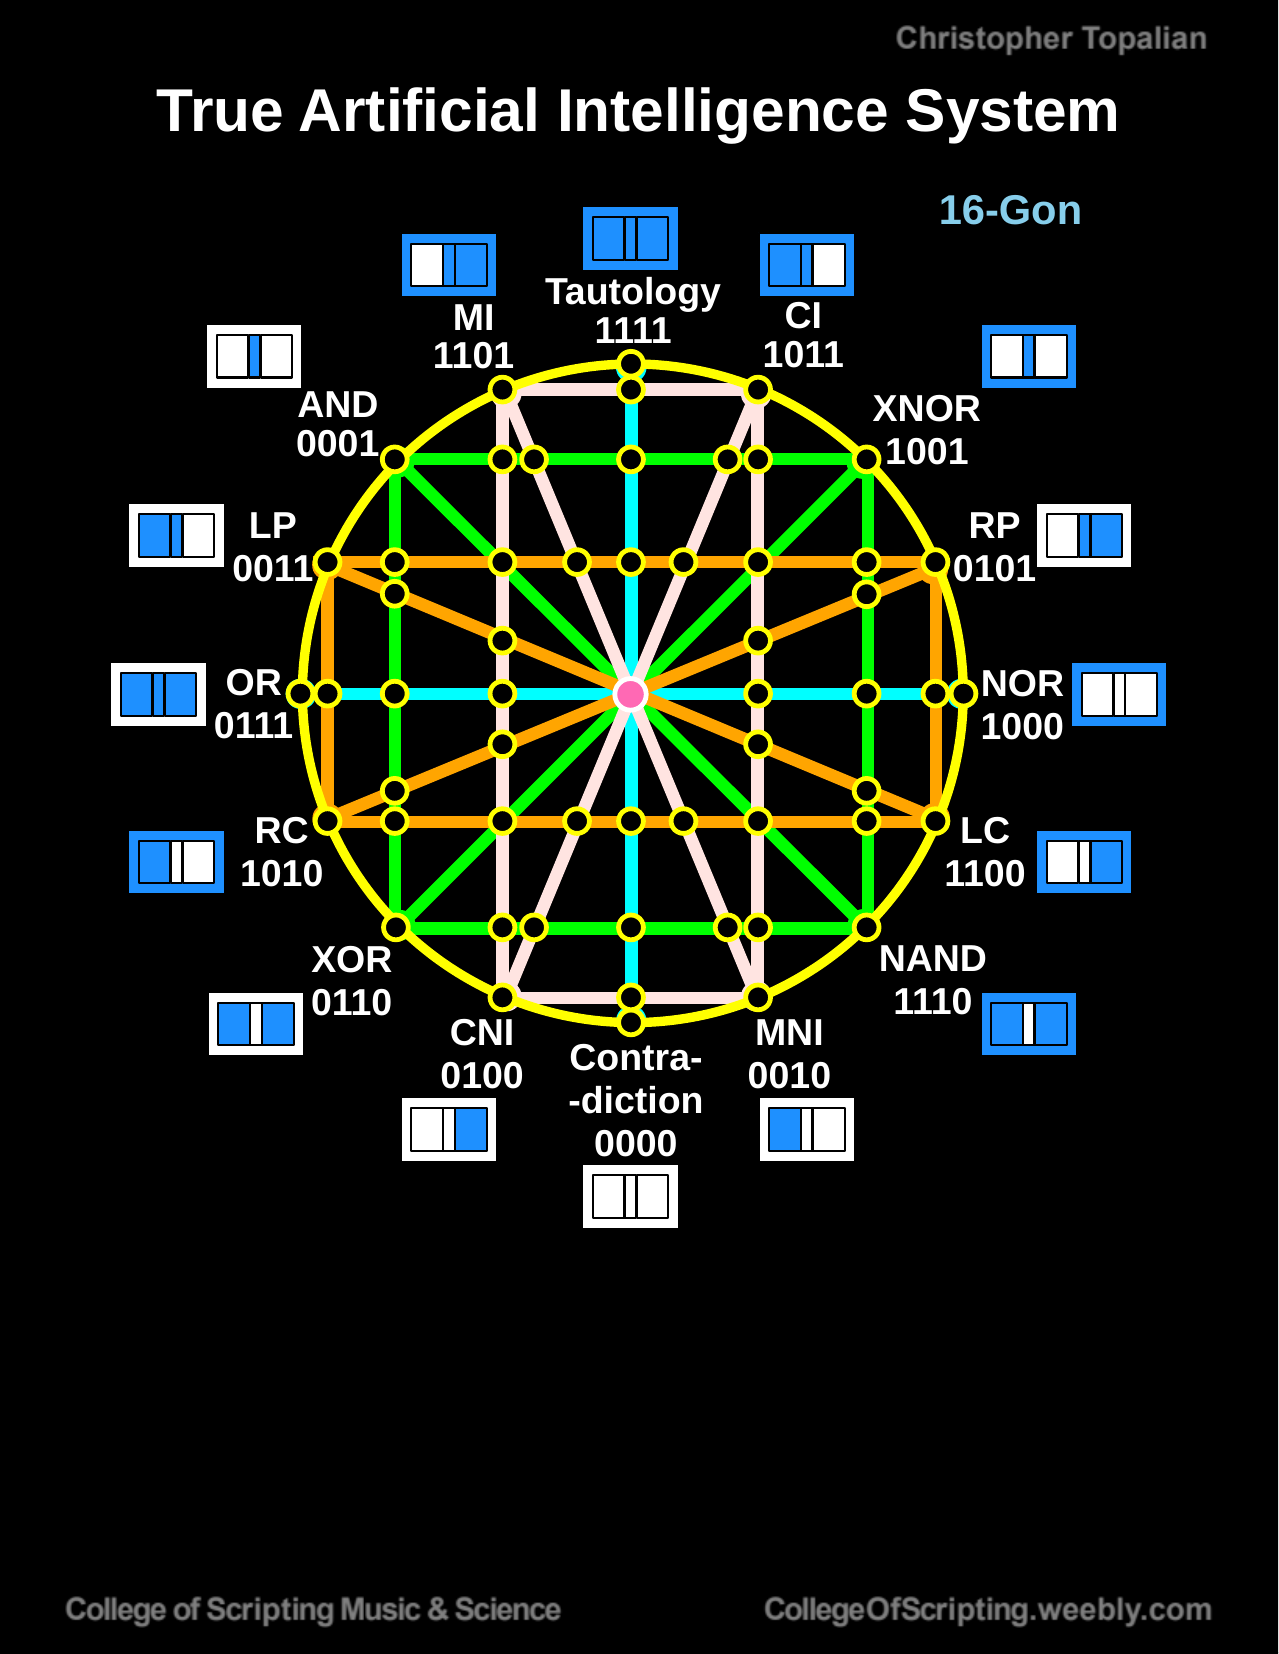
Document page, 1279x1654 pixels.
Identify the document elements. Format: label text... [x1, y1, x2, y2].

subtitle True Artificial Intelligence System [75, 75, 1203, 144]
